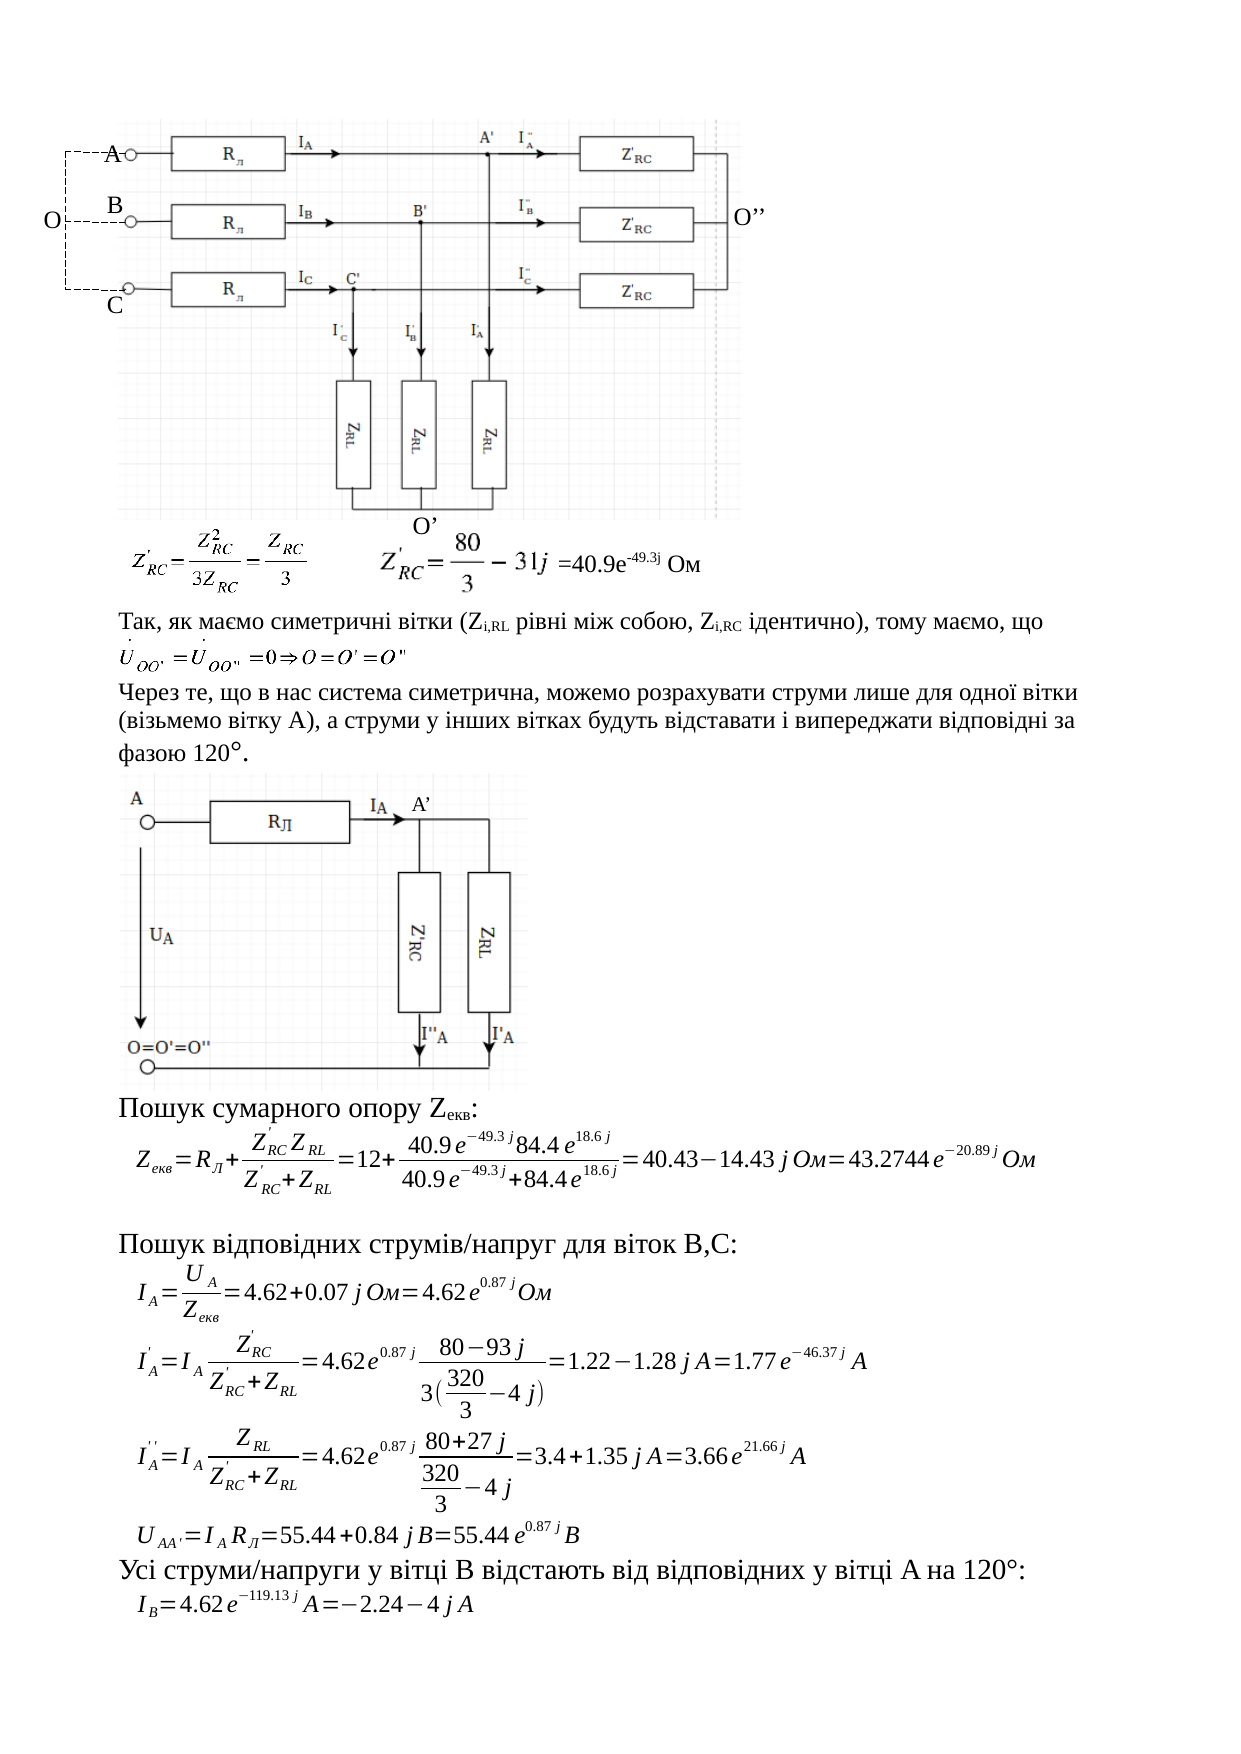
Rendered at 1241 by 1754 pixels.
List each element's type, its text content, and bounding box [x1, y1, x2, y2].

text Усі струми/напруги у вітці B відстають від відповідних у вітці A на 120°: [118, 1552, 1122, 1586]
picture [376, 531, 558, 599]
text Через те, що в нас система симетрична, можемо розрахувати струми лише для одної вітки (візьмемо вітку A), а струми у інших вітках будуть відставати і випереджати відповідні за фазою 120°. [118, 635, 1122, 768]
text Пошук сумарного опору Zекв: [118, 768, 1122, 1124]
text [314, 549, 376, 577]
picture [117, 119, 742, 602]
picture [737, 210, 742, 224]
text Так, як маємо симетричні вітки (Zi,RL рівні між собою, Zi,RC ідентично), тому маємо, що [118, 606, 1122, 635]
text =40.9e-49.3j Ом [558, 549, 1122, 577]
text Пошук відповідних струмів/напруг для віток B,C: [118, 1226, 1122, 1260]
picture [119, 773, 528, 1091]
picture [117, 635, 413, 677]
